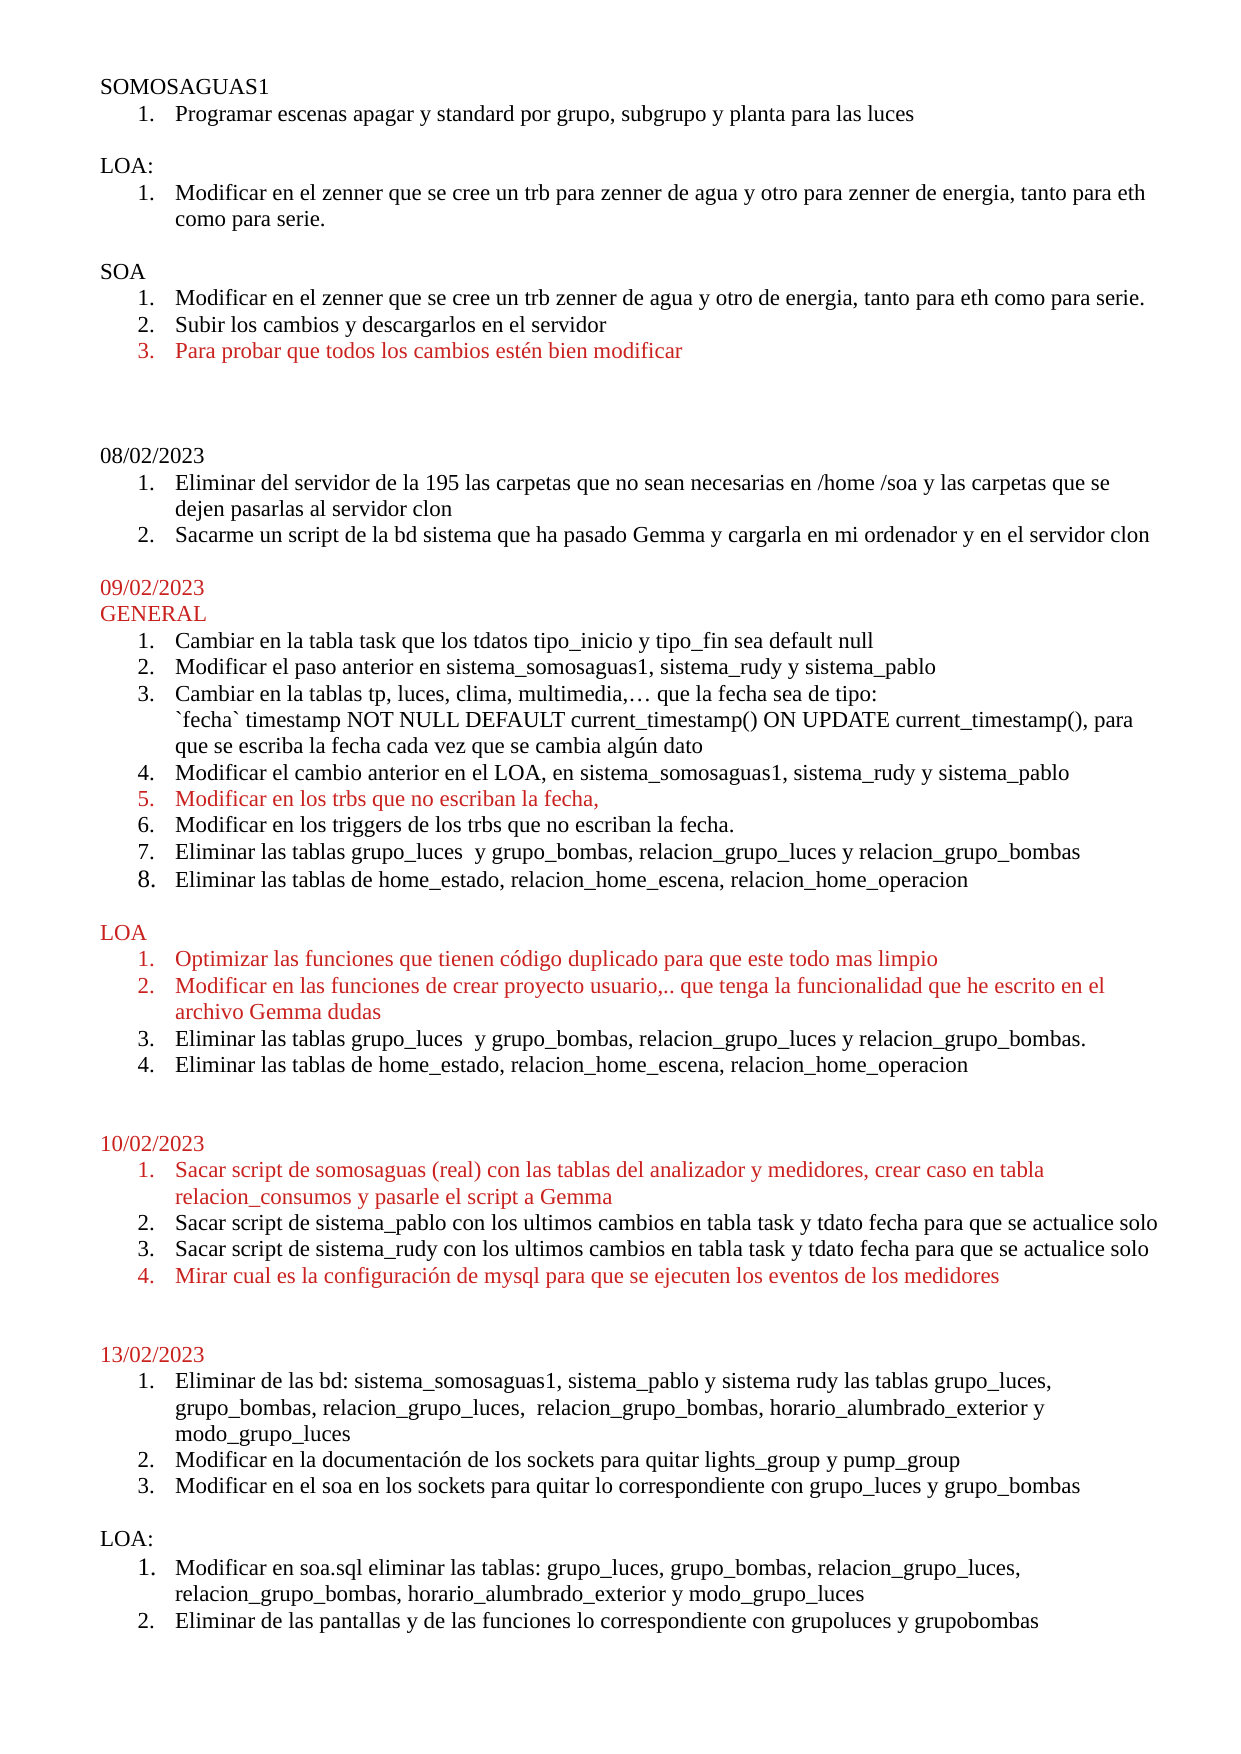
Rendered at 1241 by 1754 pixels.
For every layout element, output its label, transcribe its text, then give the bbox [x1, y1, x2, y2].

text 10/02/2023 [100, 1130, 1162, 1156]
list Eliminar las tablas grupo_luces y grupo_bombas, relacion_grupo_luces y relacion_grupo_bombas [137, 838, 1162, 864]
list Modificar en los triggers de los trbs que no escriban la fecha. [137, 811, 1162, 838]
list Eliminar del servidor de la 195 las carpetas que no sean necesarias en /home /soa y las carpetas que se dejen pasarlas al servidor clon [137, 469, 1162, 521]
text 08/02/2023 [100, 442, 1162, 469]
text LOA: [100, 1525, 1162, 1552]
list Sacarme un script de la bd sistema que ha pasado Gemma y cargarla en mi ordenador y en el servidor clon [137, 521, 1162, 548]
list Eliminar las tablas de home_estado, relacion_home_escena, relacion_home_operacion [137, 864, 1162, 893]
list Modificar el paso anterior en sistema_somosaguas1, sistema_rudy y sistema_pablo [137, 653, 1162, 679]
list Sacar script de somosaguas (real) con las tablas del analizador y medidores, crear caso en tabla relacion_consumos y pasarle el script a Gemma [137, 1156, 1162, 1209]
list Eliminar de las pantallas y de las funciones lo correspondiente con grupoluces y grupobombas [137, 1607, 1162, 1633]
list Eliminar las tablas grupo_luces y grupo_bombas, relacion_grupo_luces y relacion_grupo_bombas. [137, 1024, 1162, 1051]
text LOA [100, 919, 1162, 946]
list Mirar cual es la configuración de mysql para que se ejecuten los eventos de los medidores [137, 1262, 1162, 1288]
list Eliminar de las bd: sistema_somosaguas1, sistema_pablo y sistema rudy las tablas grupo_luces, grupo_bombas, relacion_grupo_luces, relacion_grupo_bombas, horario_alumbrado_exterior y modo_grupo_luces [137, 1367, 1162, 1446]
text SOA [100, 258, 1162, 284]
list Modificar en el zenner que se cree un trb zenner de agua y otro de energia, tanto para eth como para serie. [137, 284, 1162, 311]
list Cambiar en la tabla task que los tdatos tipo_inicio y tipo_fin sea default null [137, 627, 1162, 653]
list Para probar que todos los cambios estén bien modificar [137, 337, 1162, 363]
list Modificar en las funciones de crear proyecto usuario,.. que tenga la funcionalidad que he escrito en el archivo Gemma dudas [137, 972, 1162, 1024]
list Subir los cambios y descargarlos en el servidor [137, 311, 1162, 337]
list Sacar script de sistema_pablo con los ultimos cambios en tabla task y tdato fecha para que se actualice solo [137, 1209, 1162, 1235]
list Eliminar las tablas de home_estado, relacion_home_escena, relacion_home_operacion [137, 1051, 1162, 1077]
text GENERAL [100, 601, 1162, 627]
list `fecha` timestamp NOT NULL DEFAULT current_timestamp() ON UPDATE current_timestamp(), para que se escriba la fecha cada vez que se cambia algún dato [137, 706, 1162, 759]
list Cambiar en la tablas tp, luces, clima, multimedia,… que la fecha sea de tipo: [137, 679, 1162, 706]
list Sacar script de sistema_rudy con los ultimos cambios en tabla task y tdato fecha para que se actualice solo [137, 1235, 1162, 1262]
list Modificar el cambio anterior en el LOA, en sistema_somosaguas1, sistema_rudy y sistema_pablo [137, 759, 1162, 785]
list Modificar en el soa en los sockets para quitar lo correspondiente con grupo_luces y grupo_bombas [137, 1473, 1162, 1499]
list Programar escenas apagar y standard por grupo, subgrupo y planta para las luces [137, 100, 1162, 126]
list Optimizar las funciones que tienen código duplicado para que este todo mas limpio [137, 946, 1162, 972]
list Modificar en los trbs que no escriban la fecha, [137, 785, 1162, 811]
text SOMOSAGUAS1 [100, 73, 1162, 100]
list Modificar en el zenner que se cree un trb para zenner de agua y otro para zenner de energia, tanto para eth como para serie. [137, 179, 1162, 232]
list Modificar en la documentación de los sockets para quitar lights_group y pump_group [137, 1446, 1162, 1473]
text 09/02/2023 [100, 574, 1162, 601]
text 13/02/2023 [100, 1341, 1162, 1367]
list Modificar en soa.sql eliminar las tablas: grupo_luces, grupo_bombas, relacion_grupo_luces, relacion_grupo_bombas, horario_alumbrado_exterior y modo_grupo_luces [137, 1552, 1162, 1607]
text LOA: [100, 152, 1162, 179]
